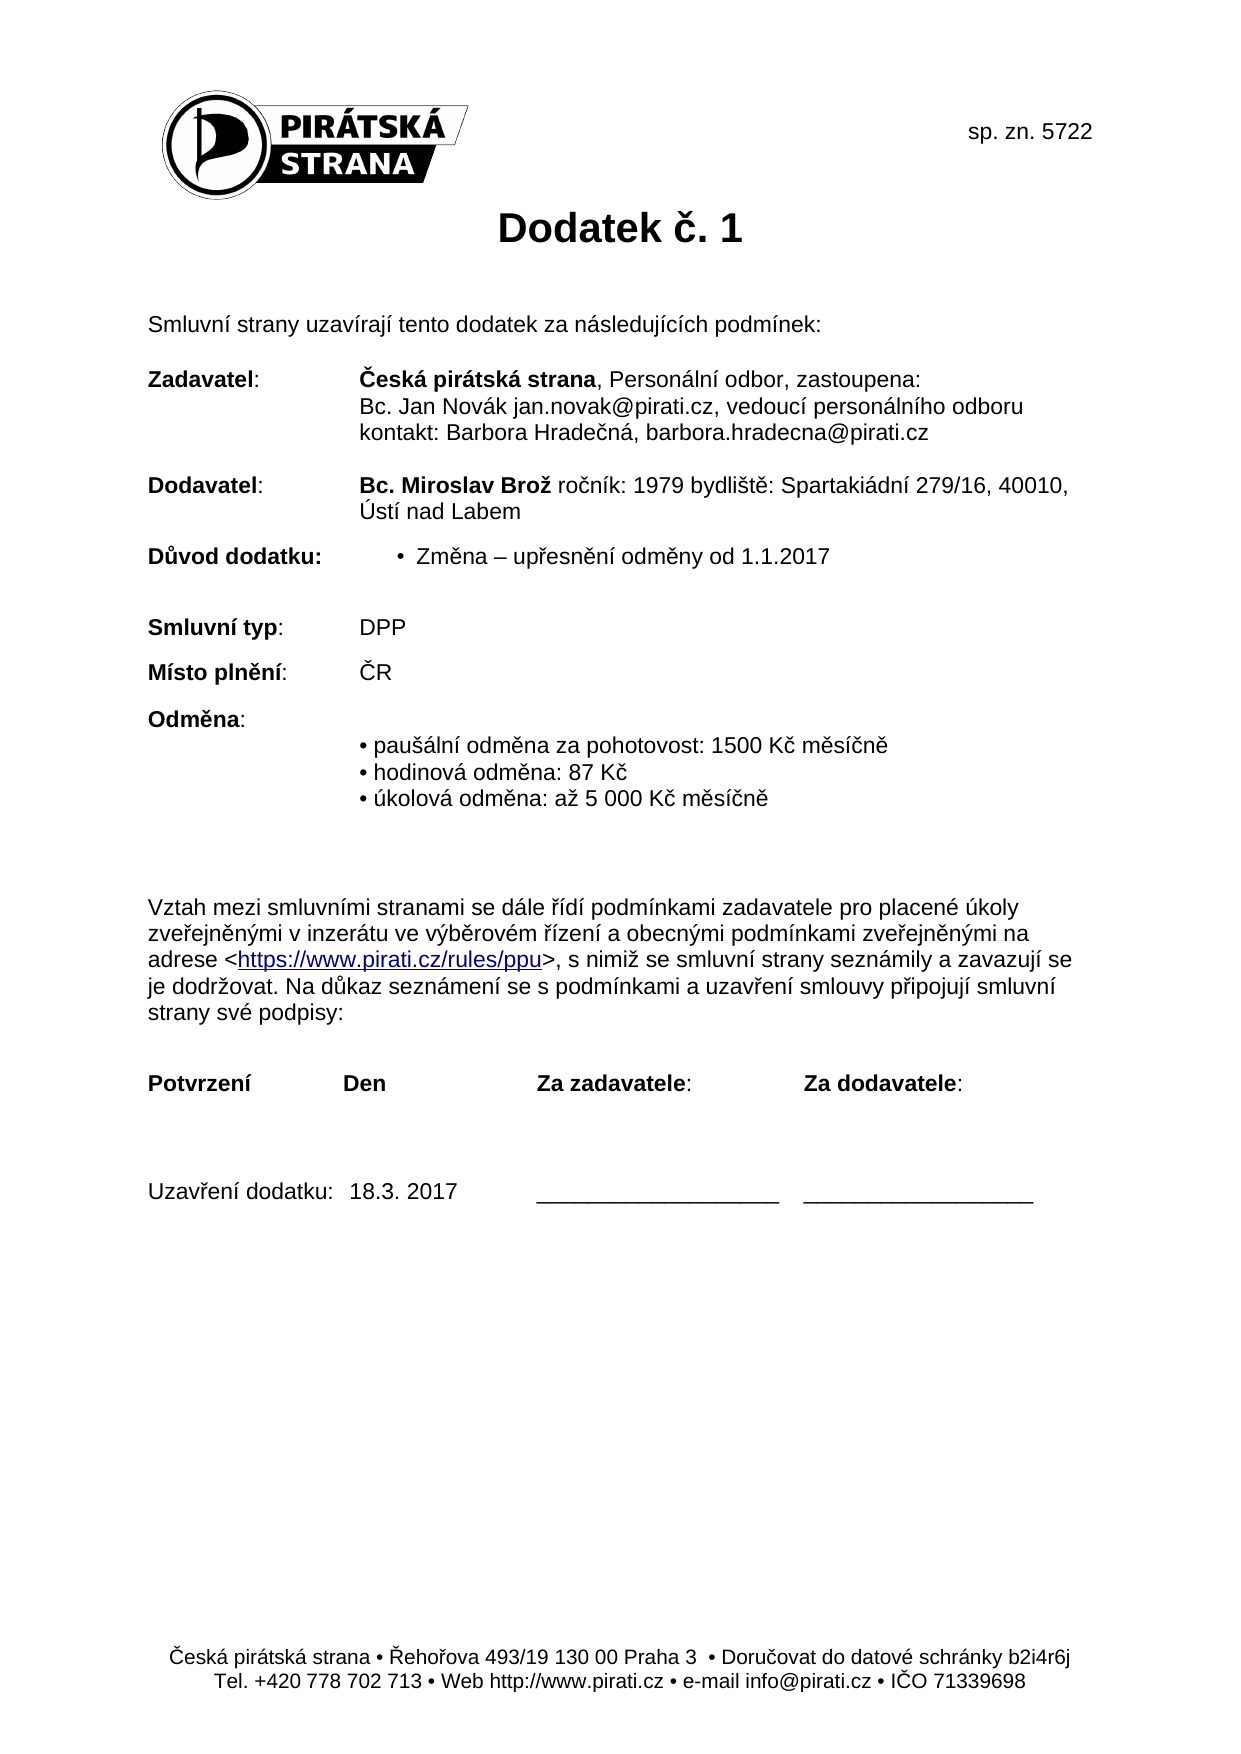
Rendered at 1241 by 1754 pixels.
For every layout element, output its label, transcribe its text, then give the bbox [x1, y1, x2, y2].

table_cell Dodavatel: [148, 472, 359, 543]
table_cell __________________ [804, 1164, 1093, 1226]
table_cell Smluvní typ: [148, 614, 359, 659]
table_cell Místo plnění: [148, 659, 359, 706]
table_cell Změna – upřesnění odměny od 1.1.2017 [359, 543, 1093, 614]
table_cell Bc. Miroslav Brož ročník: 1979 bydliště: Spartakiádní 279/16, 40010, Ústí nad Labem [359, 472, 1093, 543]
table_cell [359, 838, 1093, 864]
table_cell • paušální odměna za pohotovost: 1500 Kč měsíčně • hodinová odměna: 87 Kč • úkolová odměna: až 5 000 Kč měsíčně [359, 706, 1093, 838]
table_cell ČR [359, 659, 1093, 706]
text Smluvní strany uzavírají tento dodatek za následujících podmínek: [148, 311, 1093, 337]
table_cell 18.3. 2017 [343, 1164, 537, 1226]
table_cell Uzavření dodatku: [148, 1164, 343, 1226]
text Vztah mezi smluvními stranami se dále řídí podmínkami zadavatele pro placené úkoly zveřejněnými v inzerátu ve výběrovém řízení a obecnými podmínkami zveřejněnými na adrese <https://www.pirati.cz/rules/ppu>, s nimiž se smluvní strany seznámily a zavazují se je dodržovat. Na důkaz seznámení se s podmínkami a uzavření smlouvy připojují smluvní strany své podpisy: [148, 894, 1093, 1025]
table_header Za zadavatele: [537, 1055, 804, 1163]
text sp. zn. 5722 [483, 118, 1093, 144]
table_cell DPP [359, 614, 1093, 659]
table_cell [148, 838, 359, 864]
table_cell ___________________ [537, 1164, 804, 1226]
table_header Den [343, 1055, 537, 1163]
table_header Potvrzení [148, 1055, 343, 1163]
table_header Zadavatel: [148, 366, 359, 472]
table_cell Odměna: [148, 706, 359, 838]
table_cell Důvod dodatku: [148, 543, 359, 614]
picture [147, 75, 483, 214]
table_header Česká pirátská strana, Personální odbor, zastoupena: Bc. Jan Novák jan.novak@pirati.cz, vedoucí personálního odboru kontakt: Barbora Hradečná, barbora.hradecna@pirati.cz [359, 366, 1093, 472]
subtitle Dodatek č. 1 [148, 203, 1093, 251]
table_header Za dodavatele: [804, 1055, 1093, 1163]
